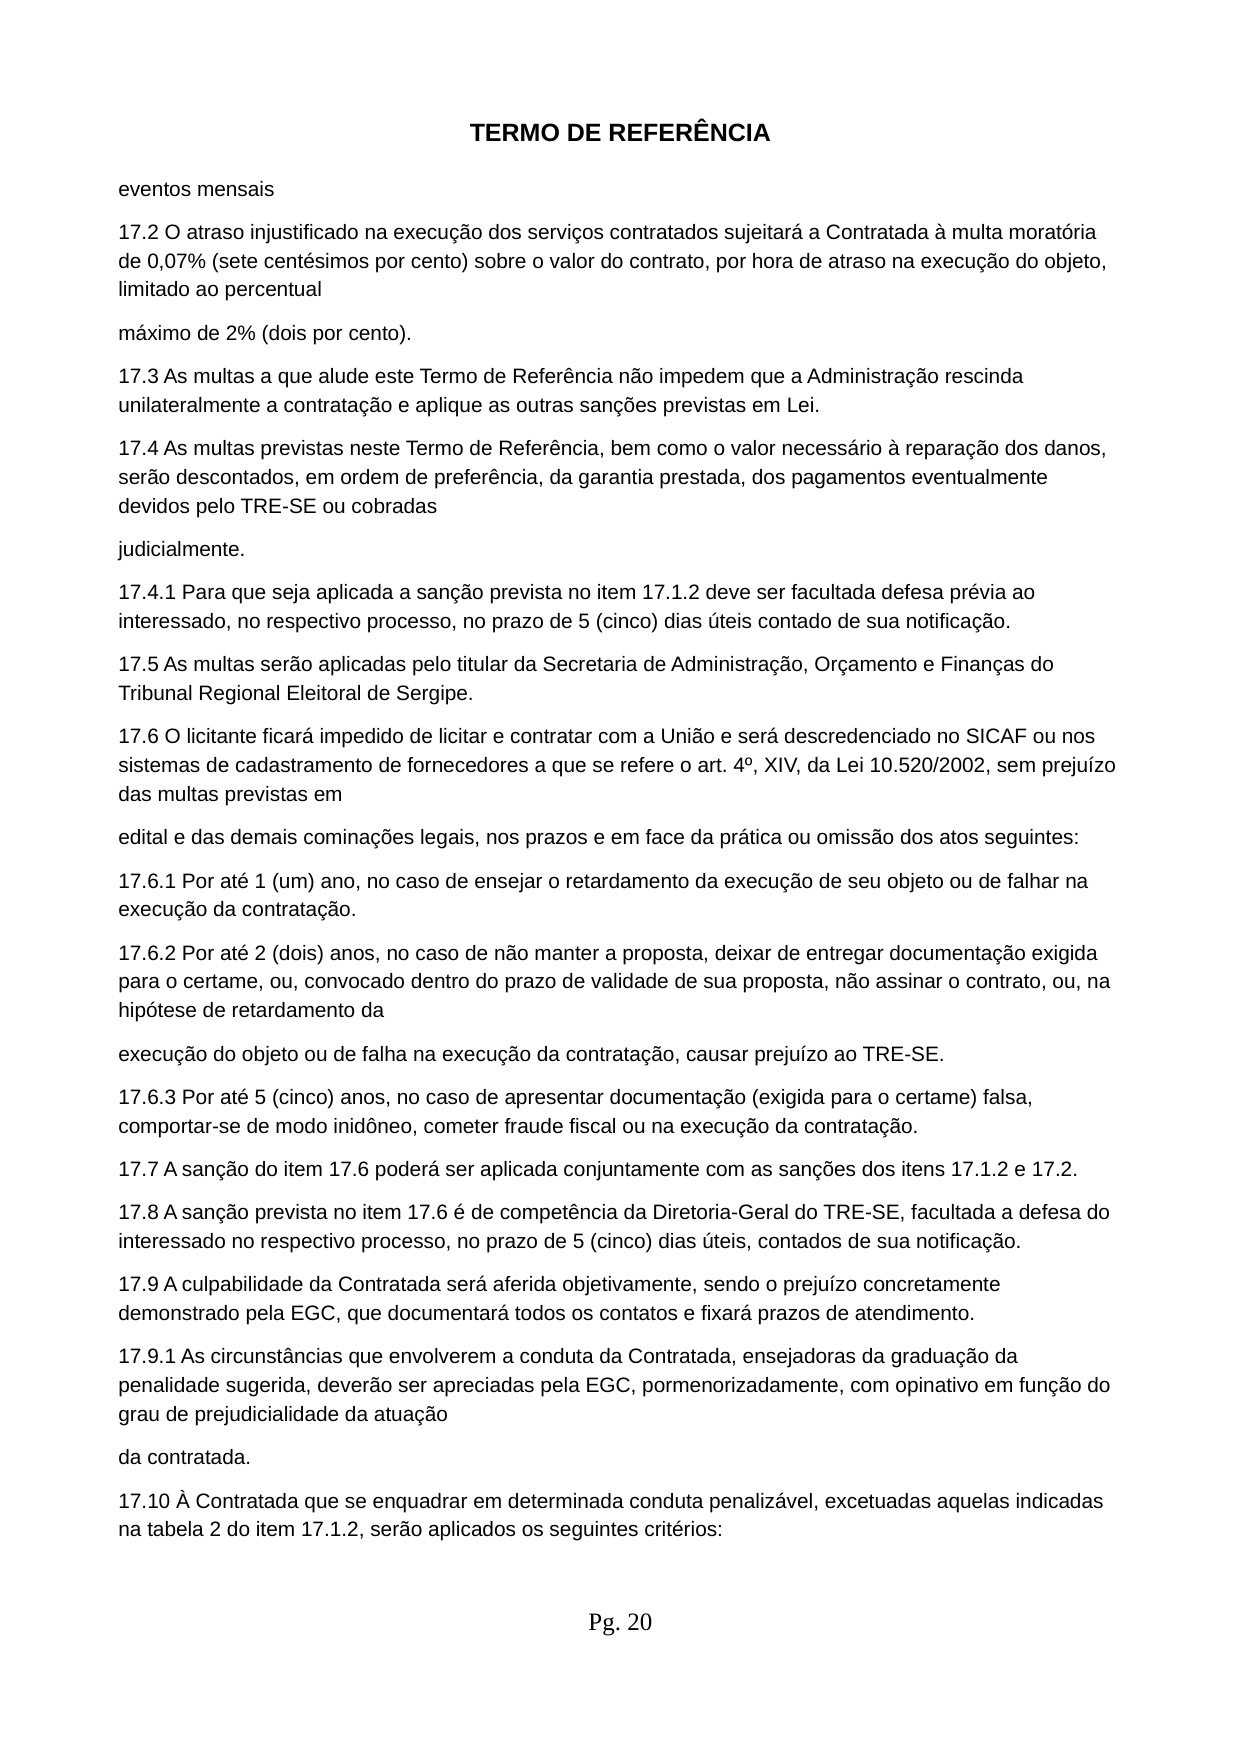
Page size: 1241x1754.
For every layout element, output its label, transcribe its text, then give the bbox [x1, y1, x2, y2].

text 17.6.1 Por até 1 (um) ano, no caso de ensejar o retardamento da execução de seu objeto ou de falhar na execução da contratação. [118, 868, 1122, 921]
text 17.9 A culpabilidade da Contratada será aferida objetivamente, sendo o prejuízo concretamente demonstrado pela EGC, que documentará todos os contatos e fixará prazos de atendimento. [118, 1272, 1122, 1325]
text execução do objeto ou de falha na execução da contratação, causar prejuízo ao TRE-SE. [118, 1041, 1122, 1065]
text judicialmente. [118, 537, 1122, 561]
text eventos mensais [118, 176, 1122, 200]
text máximo de 2% (dois por cento). [118, 321, 1122, 344]
text da contratada. [118, 1445, 1122, 1469]
text 17.7 A sanção do item 17.6 poderá ser aplicada conjuntamente com as sanções dos itens 17.1.2 e 17.2. [118, 1157, 1122, 1181]
text 17.9.1 As circunstâncias que envolverem a conduta da Contratada, ensejadoras da graduação da penalidade sugerida, deverão ser apreciadas pela EGC, pormenorizadamente, com opinativo em função do grau de prejudicialidade da atuação [118, 1344, 1122, 1426]
text 17.4 As multas previstas neste Termo de Referência, bem como o valor necessário à reparação dos danos, serão descontados, em ordem de preferência, da garantia prestada, dos pagamentos eventualmente devidos pelo TRE-SE ou cobradas [118, 436, 1122, 517]
text 17.10 À Contratada que se enquadrar em determinada conduta penalizável, excetuadas aquelas indicadas na tabela 2 do item 17.1.2, serão aplicados os seguintes critérios: [118, 1488, 1122, 1541]
text 17.6.3 Por até 5 (cinco) anos, no caso de apresentar documentação (exigida para o certame) falsa, comportar-se de modo inidôneo, cometer fraude fiscal ou na execução da contratação. [118, 1085, 1122, 1137]
text 17.3 As multas a que alude este Termo de Referência não impedem que a Administração rescinda unilateralmente a contratação e aplique as outras sanções previstas em Lei. [118, 364, 1122, 417]
text 17.5 As multas serão aplicadas pelo titular da Secretaria de Administração, Orçamento e Finanças do Tribunal Regional Eleitoral de Sergipe. [118, 652, 1122, 705]
text 17.8 A sanção prevista no item 17.6 é de competência da Diretoria-Geral do TRE-SE, facultada a defesa do interessado no respectivo processo, no prazo de 5 (cinco) dias úteis, contados de sua notificação. [118, 1200, 1122, 1253]
text 17.6.2 Por até 2 (dois) anos, no caso de não manter a proposta, deixar de entregar documentação exigida para o certame, ou, convocado dentro do prazo de validade de sua proposta, não assinar o contrato, ou, na hipótese de retardamento da [118, 941, 1122, 1022]
text 17.4.1 Para que seja aplicada a sanção prevista no item 17.1.2 deve ser facultada defesa prévia ao interessado, no respectivo processo, no prazo de 5 (cinco) dias úteis contado de sua notificação. [118, 580, 1122, 633]
text 17.2 O atraso injustificado na execução dos serviços contratados sujeitará a Contratada à multa moratória de 0,07% (sete centésimos por cento) sobre o valor do contrato, por hora de atraso na execução do objeto, limitado ao percentual [118, 220, 1122, 301]
text 17.6 O licitante ficará impedido de licitar e contratar com a União e será descredenciado no SICAF ou nos sistemas de cadastramento de fornecedores a que se refere o art. 4º, XIV, da Lei 10.520/2002, sem prejuízo das multas previstas em [118, 724, 1122, 806]
text edital e das demais cominações legais, nos prazos e em face da prática ou omissão dos atos seguintes: [118, 825, 1122, 849]
